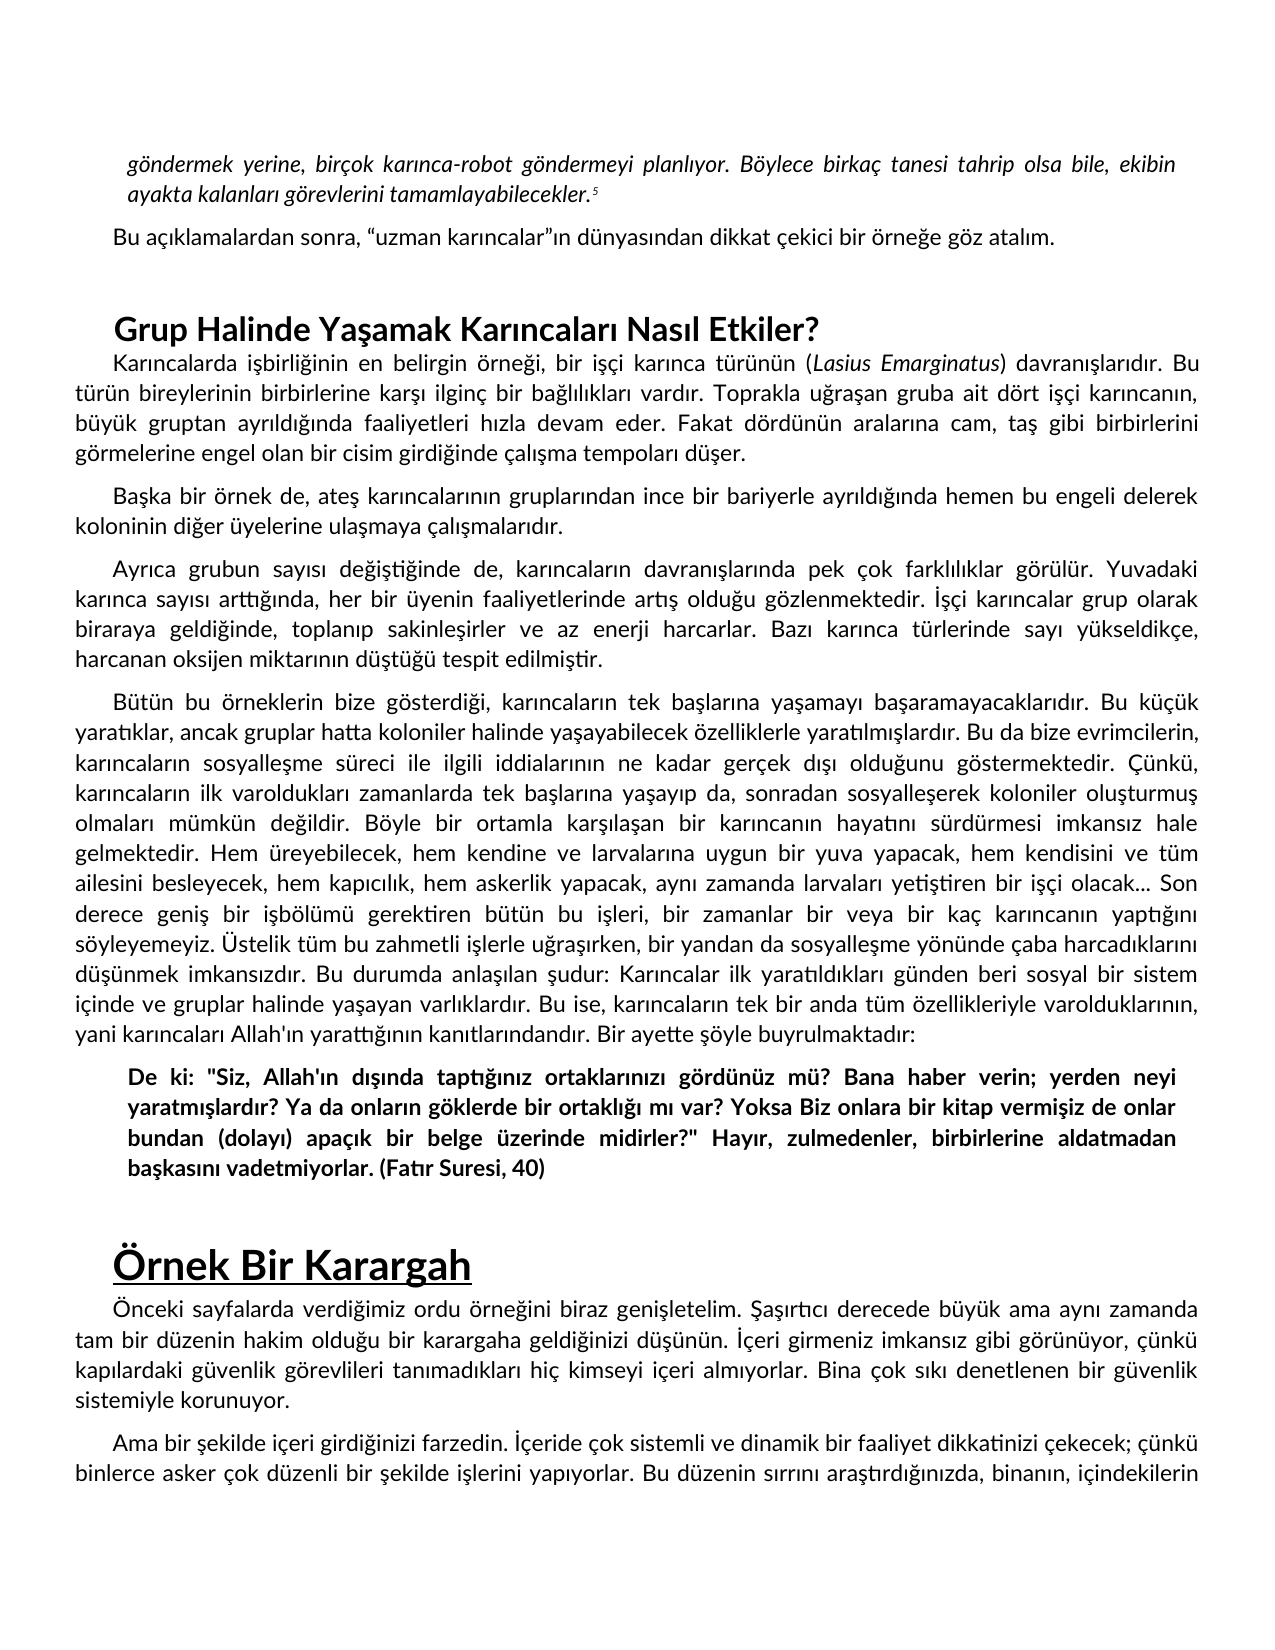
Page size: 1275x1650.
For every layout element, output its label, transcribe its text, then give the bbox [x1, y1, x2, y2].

subtitle Örnek Bir Karargah [112, 1239, 1200, 1289]
text Bütün bu örneklerin bize gösterdiği, karıncaların tek başlarına yaşamayı başaramayacaklarıdır. Bu küçük yaratıklar, ancak gruplar hatta koloniler halinde yaşayabilecek özelliklerle yaratılmışlardır. Bu da bize evrimcilerin, karıncaların sosyalleşme süreci ile ilgili iddialarının ne kadar gerçek dışı olduğunu göstermektedir. Çünkü, karıncaların ilk varoldukları zamanlarda tek başlarına yaşayıp da, sonradan sosyalleşerek koloniler oluşturmuş olmaları mümkün değildir. Böyle bir ortamla karşılaşan bir karıncanın hayatını sürdürmesi imkansız hale gelmektedir. Hem üreyebilecek, hem kendine ve larvalarına uygun bir yuva yapacak, hem kendisini ve tüm ailesini besleyecek, hem kapıcılık, hem askerlik yapacak, aynı zamanda larvaları yetiştiren bir işçi olacak... Son derece geniş bir işbölümü gerektiren bütün bu işleri, bir zamanlar bir veya bir kaç karıncanın yaptığını söyleyemeyiz. Üstelik tüm bu zahmetli işlerle uğraşırken, bir yandan da sosyalleşme yönünde çaba harcadıklarını düşünmek imkansızdır. Bu durumda anlaşılan şudur: Karıncalar ilk yaratıldıkları günden beri sosyal bir sistem içinde ve gruplar halinde yaşayan varlıklardır. Bu ise, karıncaların tek bir anda tüm özellikleriyle varolduklarının, yani karıncaları Allah'ın yarattığının kanıtlarındandır. Bir ayette şöyle buyrulmaktadır: [75, 688, 1200, 1048]
text göndermek yerine, birçok karınca-robot göndermeyi planlıyor. Böylece birkaç tanesi tahrip olsa bile, ekibin ayakta kalanları görevlerini tamamlayabilecekler.5 [127, 150, 1177, 208]
text Önceki sayfalarda verdiğimiz ordu örneğini biraz genişletelim. Şaşırtıcı derecede büyük ama aynı zamanda tam bir düzenin hakim olduğu bir karargaha geldiğinizi düşünün. İçeri girmeniz imkansız gibi görünüyor, çünkü kapılardaki güvenlik görevlileri tanımadıkları hiç kimseyi içeri almıyorlar. Bina çok sıkı denetlenen bir güvenlik sistemiyle korunuyor. [75, 1295, 1200, 1413]
text Karıncalarda işbirliğinin en belirgin örneği, bir işçi karınca türünün (Lasius Emarginatus) davranışlarıdır. Bu türün bireylerinin birbirlerine karşı ilginç bir bağlılıkları vardır. Toprakla uğraşan gruba ait dört işçi karıncanın, büyük gruptan ayrıldığında faaliyetleri hızla devam eder. Fakat dördünün aralarına cam, taş gibi birbirlerini görmelerine engel olan bir cisim girdiğinde çalışma tempoları düşer. [75, 348, 1200, 466]
text Bu açıklamalardan sonra, “uzman karıncalar”ın dünyasından dikkat çekici bir örneğe göz atalım. [75, 223, 1200, 250]
subtitle Grup Halinde Yaşamak Karıncaları Nasıl Etkiler? [113, 308, 1200, 348]
text De ki: "Siz, Allah'ın dışında taptığınız ortaklarınızı gördünüz mü? Bana haber verin; yerden neyi yaratmışlardır? Ya da onların göklerde bir ortaklığı mı var? Yoksa Biz onlara bir kitap vermişiz de onlar bundan (dolayı) apaçık bir belge üzerinde midirler?" Hayır, zulmedenler, birbirlerine aldatmadan başkasını vadetmiyorlar. (Fatır Suresi, 40) [127, 1063, 1177, 1181]
text Ayrıca grubun sayısı değiştiğinde de, karıncaların davranışlarında pek çok farklılıklar görülür. Yuvadaki karınca sayısı arttığında, her bir üyenin faaliyetlerinde artış olduğu gözlenmektedir. İşçi karıncalar grup olarak biraraya geldiğinde, toplanıp sakinleşirler ve az enerji harcarlar. Bazı karınca türlerinde sayı yükseldikçe, harcanan oksijen miktarının düştüğü tespit edilmiştir. [75, 554, 1200, 673]
text Ama bir şekilde içeri girdiğinizi farzedin. İçeride çok sistemli ve dinamik bir faaliyet dikkatinizi çekecek; çünkü binlerce asker çok düzenli bir şekilde işlerini yapıyorlar. Bu düzenin sırrını araştırdığınızda, binanın, içindekilerin [75, 1428, 1200, 1486]
text Başka bir örnek de, ateş karıncalarının gruplarından ince bir bariyerle ayrıldığında hemen bu engeli delerek koloninin diğer üyelerine ulaşmaya çalışmalarıdır. [75, 482, 1200, 539]
